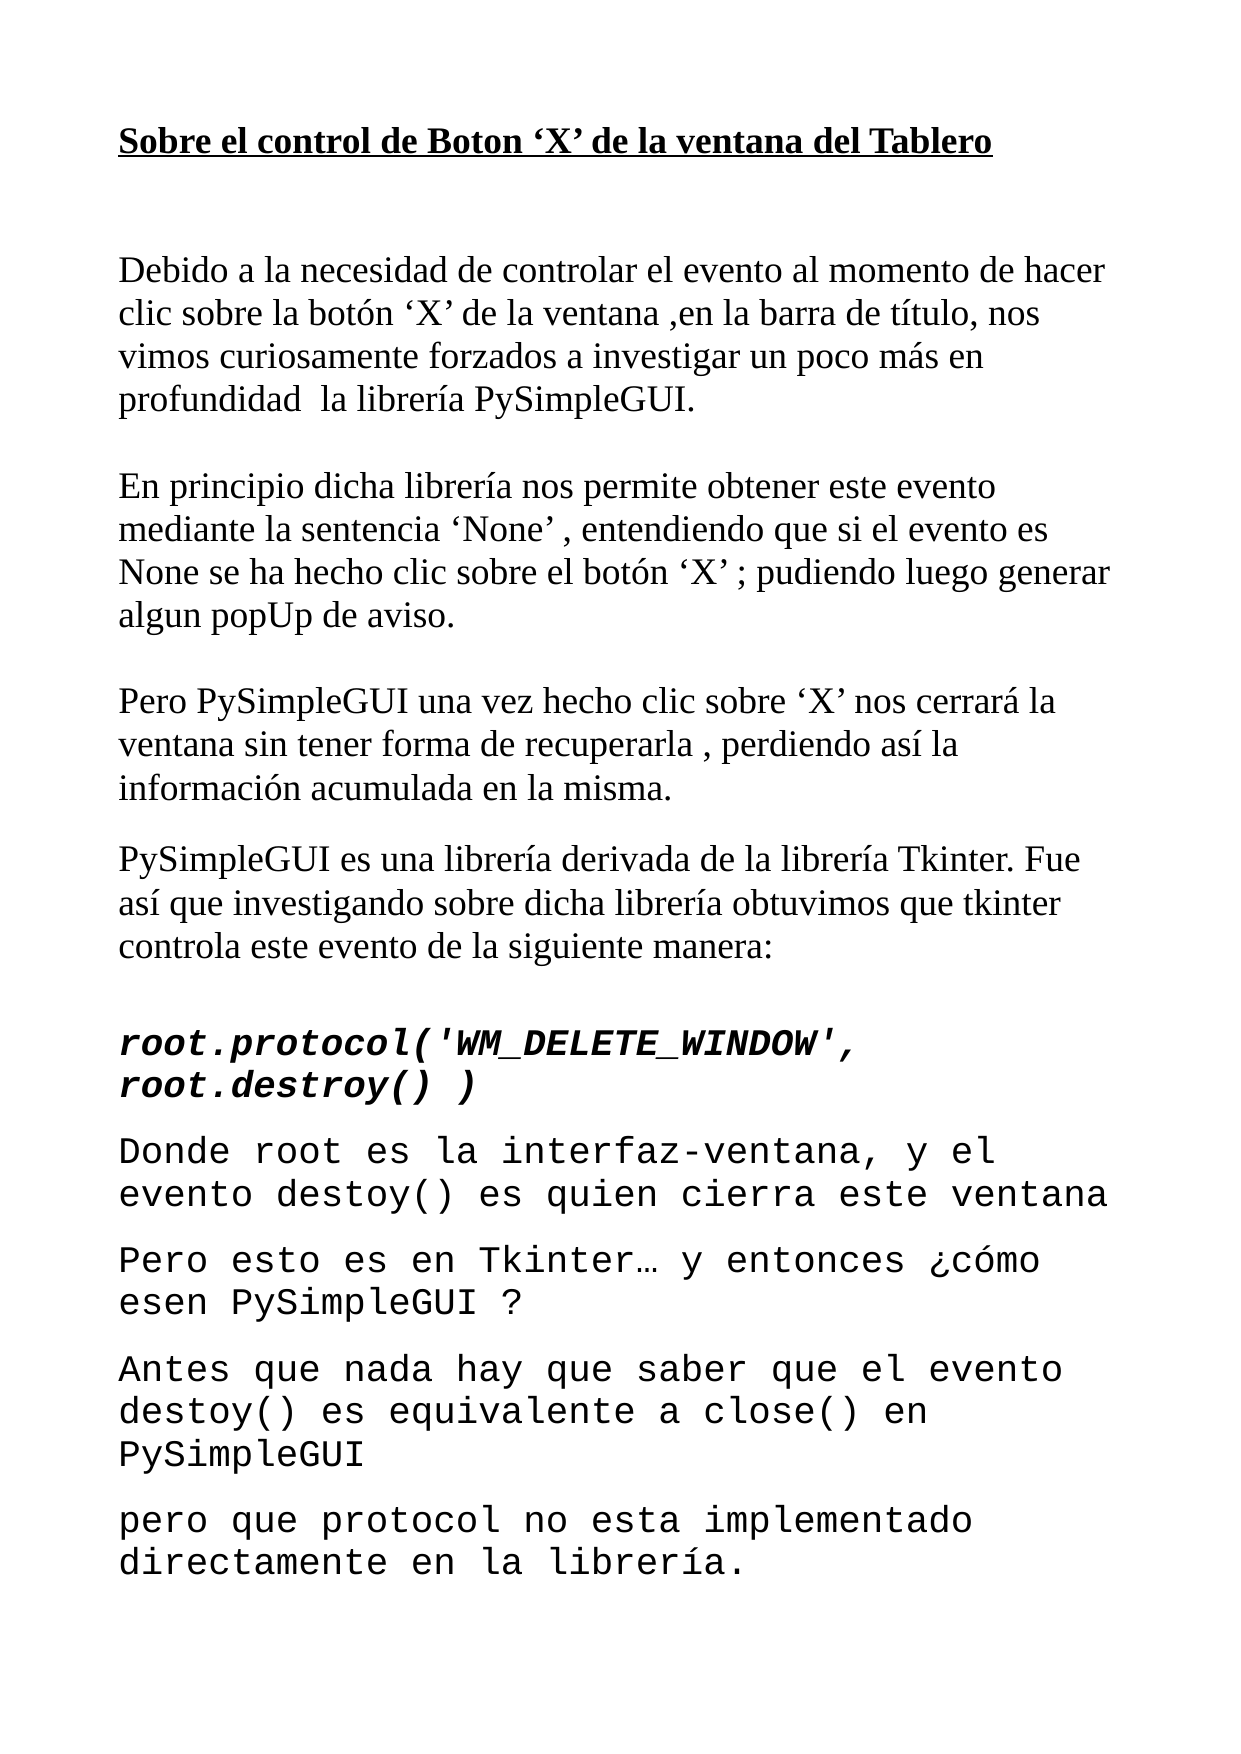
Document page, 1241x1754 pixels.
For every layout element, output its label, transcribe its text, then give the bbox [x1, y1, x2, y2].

text Antes que nada hay que saber que el evento destoy() es equivalente a close() en PySimpleGUI [118, 1350, 1122, 1477]
text PySimpleGUI es una librería derivada de la librería Tkinter. Fue así que investigando sobre dicha librería obtuvimos que tkinter controla este evento de la siguiente manera: [118, 837, 1122, 966]
text Sobre el control de Boton ‘X’ de la ventana del Tablero [118, 118, 1122, 161]
text Debido a la necesidad de controlar el evento al momento de hacer clic sobre la botón ‘X’ de la ventana ,en la barra de título, nos vimos curiosamente forzados a investigar un poco más en profundidad la librería PySimpleGUI. [118, 247, 1122, 420]
text Pero esto es en Tkinter… y entonces ¿cómo esen PySimpleGUI ? [118, 1241, 1122, 1326]
text En principio dicha librería nos permite obtener este evento mediante la sentencia ‘None’ , entendiendo que si el evento es None se ha hecho clic sobre el botón ‘X’ ; pudiendo luego generar algun popUp de aviso. [118, 463, 1122, 636]
text root.protocol('WM_DELETE_WINDOW', root.destroy() ) [118, 1024, 1122, 1109]
text Pero PySimpleGUI una vez hecho clic sobre ‘X’ nos cerrará la ventana sin tener forma de recuperarla , perdiendo así la información acumulada en la misma. [118, 679, 1122, 808]
text pero que protocol no esta implementado directamente en la librería. [118, 1501, 1122, 1586]
text Donde root es la interfaz-ventana, y el evento destoy() es quien cierra este ventana [118, 1132, 1122, 1217]
